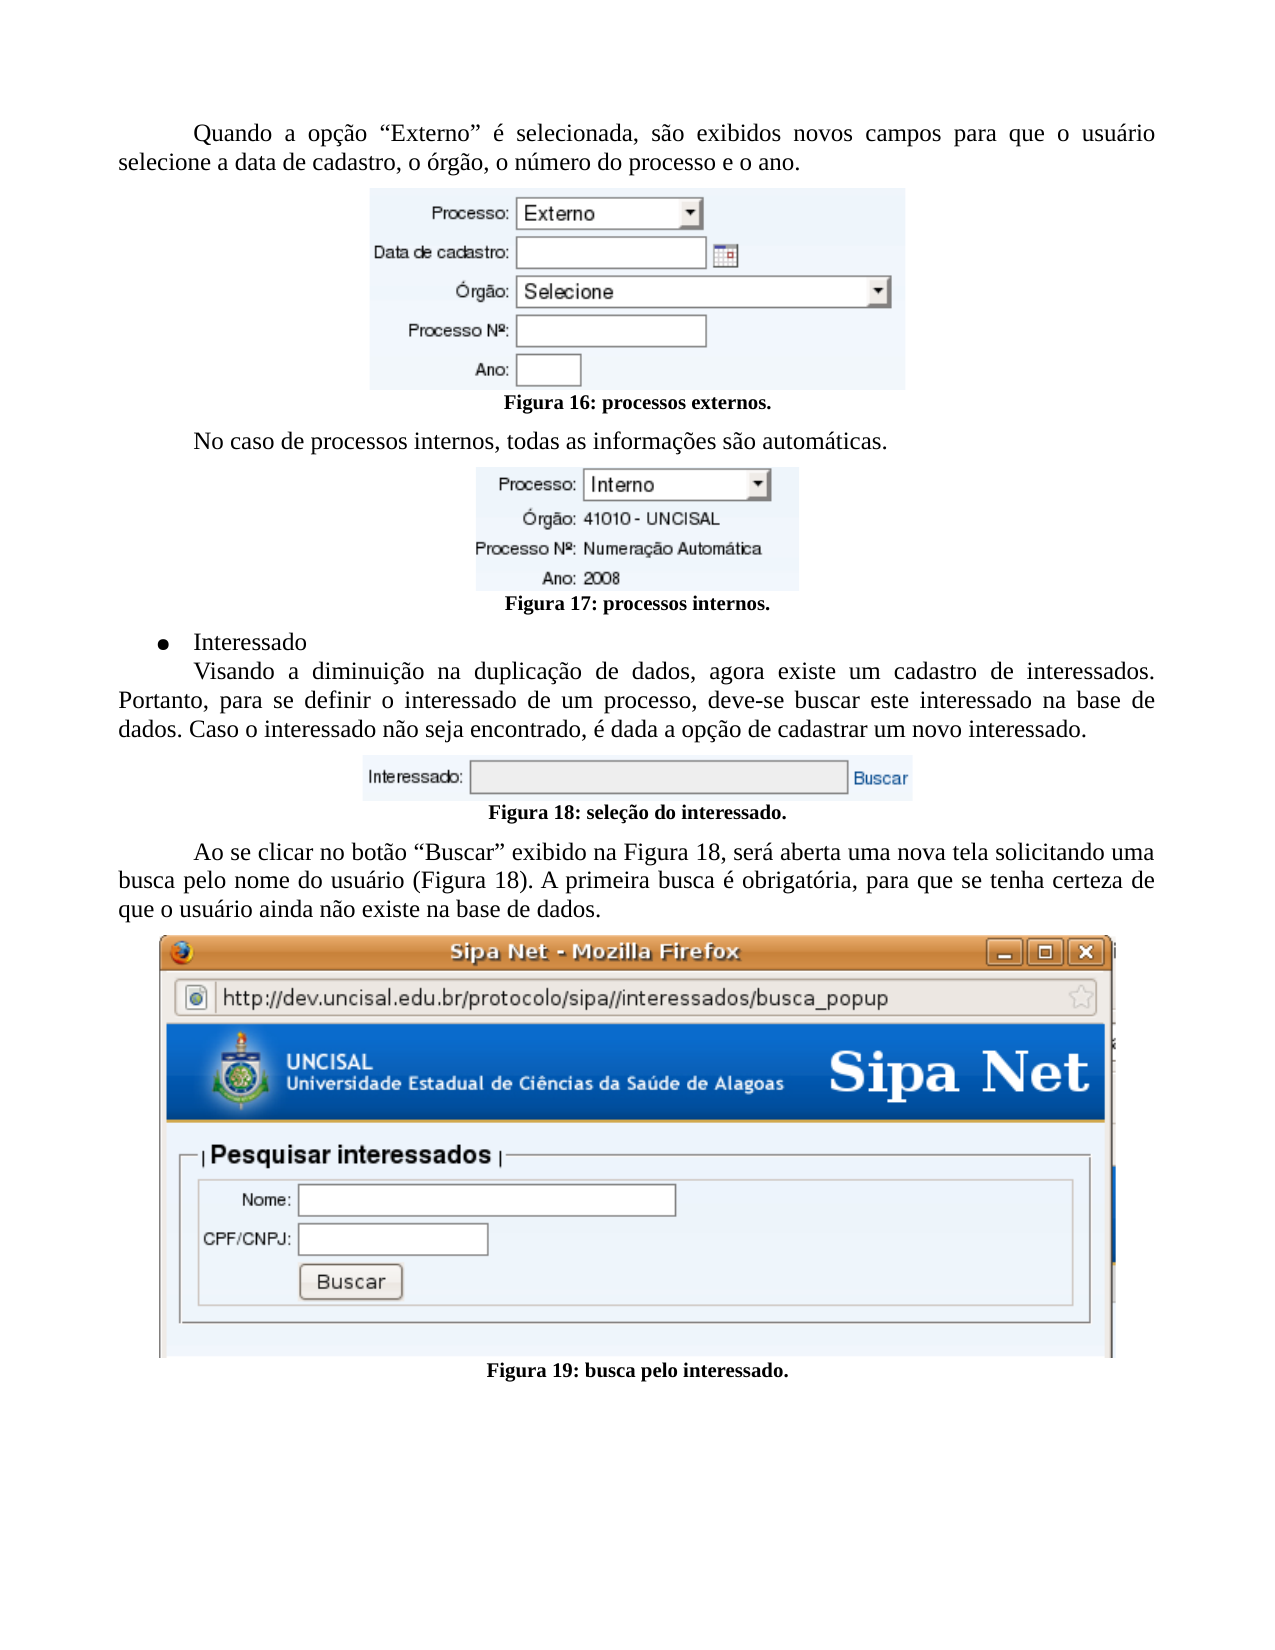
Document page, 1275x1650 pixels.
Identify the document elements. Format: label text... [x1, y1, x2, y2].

text Quando a opção “Externo” é selecionada, são exibidos novos campos para que o usuário selecione a data de cadastro, o órgão, o número do processo e o ano. [118, 118, 1157, 176]
text Visando a diminuição na duplicação de dados, agora existe um cadastro de interessados. Portanto, para se definir o interessado de um processo, deve-se buscar este interessado na base de dados. Caso o interessado não seja encontrado, é dada a opção de cadastrar um novo interessado. [118, 656, 1157, 742]
list Interessado [156, 627, 1157, 656]
text No caso de processos internos, todas as informações são automáticas. [118, 426, 1157, 455]
text Figura 18: seleção do interessado. [118, 755, 1157, 824]
text Ao se clicar no botão “Buscar” exibido na Figura 18, será aberta uma nova tela solicitando uma busca pelo nome do usuário (Figura 18). A primeira busca é obrigatória, para que se tenha certeza de que o usuário ainda não existe na base de dados. [118, 837, 1157, 923]
picture [369, 188, 906, 390]
text Figura 16: processos externos. [118, 188, 1157, 414]
picture [362, 755, 913, 801]
text Figura 17: processos internos. [118, 467, 1157, 615]
text Figura 19: busca pelo interessado. [118, 936, 1157, 1382]
picture [475, 467, 800, 591]
picture [159, 935, 1116, 1358]
